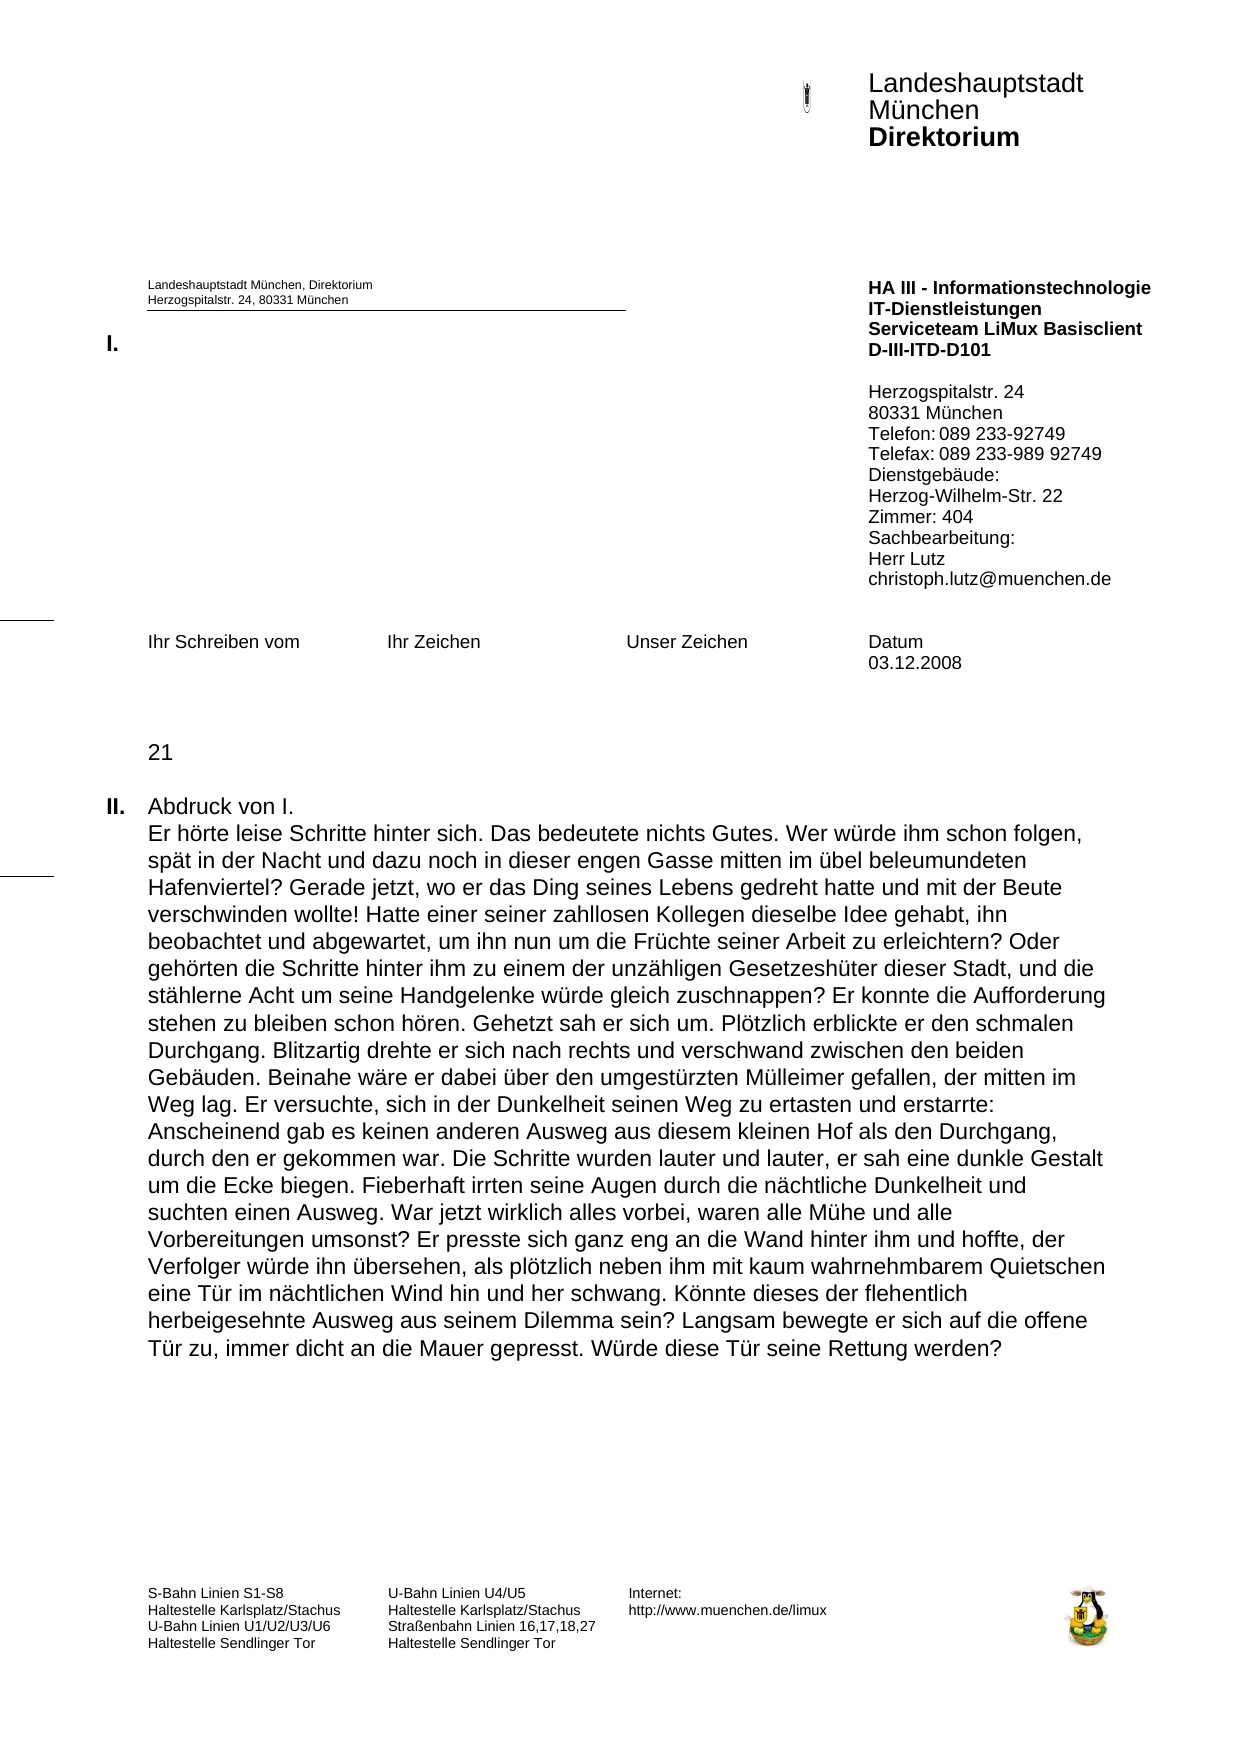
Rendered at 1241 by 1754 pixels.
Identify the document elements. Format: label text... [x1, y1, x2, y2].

text Herzogspitalstr. 24, 80331 München [148, 292, 626, 307]
table_header S-Bahn Linien S1-S8 Haltestelle Karlsplatz/Stachus U-Bahn Linien U1/U2/U3/U6 Haltestelle Sendlinger Tor [148, 1551, 388, 1652]
text HA III - Informationstechnologie IT-Dienstleistungen Serviceteam LiMux Basisclient [868, 277, 1199, 340]
text Landeshauptstadt München, Direktorium [148, 277, 626, 292]
text Ihr Schreiben vom [148, 632, 354, 653]
text Landeshauptstadt [868, 71, 1199, 98]
text München [868, 98, 1199, 125]
text Herzogspitalstr. 24 80331 München Telefon: 089 233-92749 Telefax: 089 233-989 92749 Dienstgebäude: Herzog-Wilhelm-Str. 22 Zimmer: 404 Sachbearbeitung: Herr Lutz christoph.lutz@muenchen.de [868, 382, 1199, 590]
picture [803, 80, 811, 113]
picture [1063, 1585, 1109, 1647]
text Unser Zeichen [626, 632, 833, 653]
text 03.12.2008 [868, 653, 1108, 673]
text Direktorium [868, 125, 1199, 152]
text D-III-ITD-D101 [868, 340, 1199, 361]
table_header [869, 1551, 1110, 1652]
text Datum [868, 632, 1108, 653]
table_header Internet: http://www.muenchen.de/limux [628, 1551, 869, 1652]
text II. Abdruck von I. [106, 793, 1109, 820]
table_header U-Bahn Linien U4/U5 Haltestelle Karlsplatz/Stachus Straßenbahn Linien 16,17,18,27 Haltestelle Sendlinger Tor [388, 1551, 628, 1652]
text Ihr Zeichen [387, 632, 593, 653]
text 21 [148, 738, 1109, 766]
text Er hörte leise Schritte hinter sich. Das bedeutete nichts Gutes. Wer würde ihm schon folgen, spät in der Nacht und dazu noch in dieser engen Gasse mitten im übel beleumundeten Hafenviertel? Gerade jetzt, wo er das Ding seines Lebens gedreht hatte und mit der Beute verschwinden wollte! Hatte einer seiner zahllosen Kollegen dieselbe Idee gehabt, ihn beobachtet und abgewartet, um ihn nun um die Früchte seiner Arbeit zu erleichtern? Oder gehörten die Schritte hinter ihm zu einem der unzähligen Gesetzeshüter dieser Stadt, und die stählerne Acht um seine Handgelenke würde gleich zuschnappen? Er konnte die Aufforderung stehen zu bleiben schon hören. Gehetzt sah er sich um. Plötzlich erblickte er den schmalen Durchgang. Blitzartig drehte er sich nach rechts und verschwand zwischen den beiden Gebäuden. Beinahe wäre er dabei über den umgestürzten Mülleimer gefallen, der mitten im Weg lag. Er versuchte, sich in der Dunkelheit seinen Weg zu ertasten und erstarrte: Anscheinend gab es keinen anderen Ausweg aus diesem kleinen Hof als den Durchgang, durch den er gekommen war. Die Schritte wurden lauter und lauter, er sah eine dunkle Gestalt um die Ecke biegen. Fieberhaft irrten seine Augen durch die nächtliche Dunkelheit und suchten einen Ausweg. War jetzt wirklich alles vorbei, waren alle Mühe und alle Vorbereitungen umsonst? Er presste sich ganz eng an die Wand hinter ihm und hoffte, der Verfolger würde ihn übersehen, als plötzlich neben ihm mit kaum wahrnehmbarem Quietschen eine Tür im nächtlichen Wind hin und her schwang. Könnte dieses der flehentlich herbeigesehnte Ausweg aus seinem Dilemma sein? Langsam bewegte er sich auf die offene Tür zu, immer dicht an die Mauer gepresst. Würde diese Tür seine Rettung werden? [148, 820, 1109, 1361]
text I. [106, 331, 136, 356]
